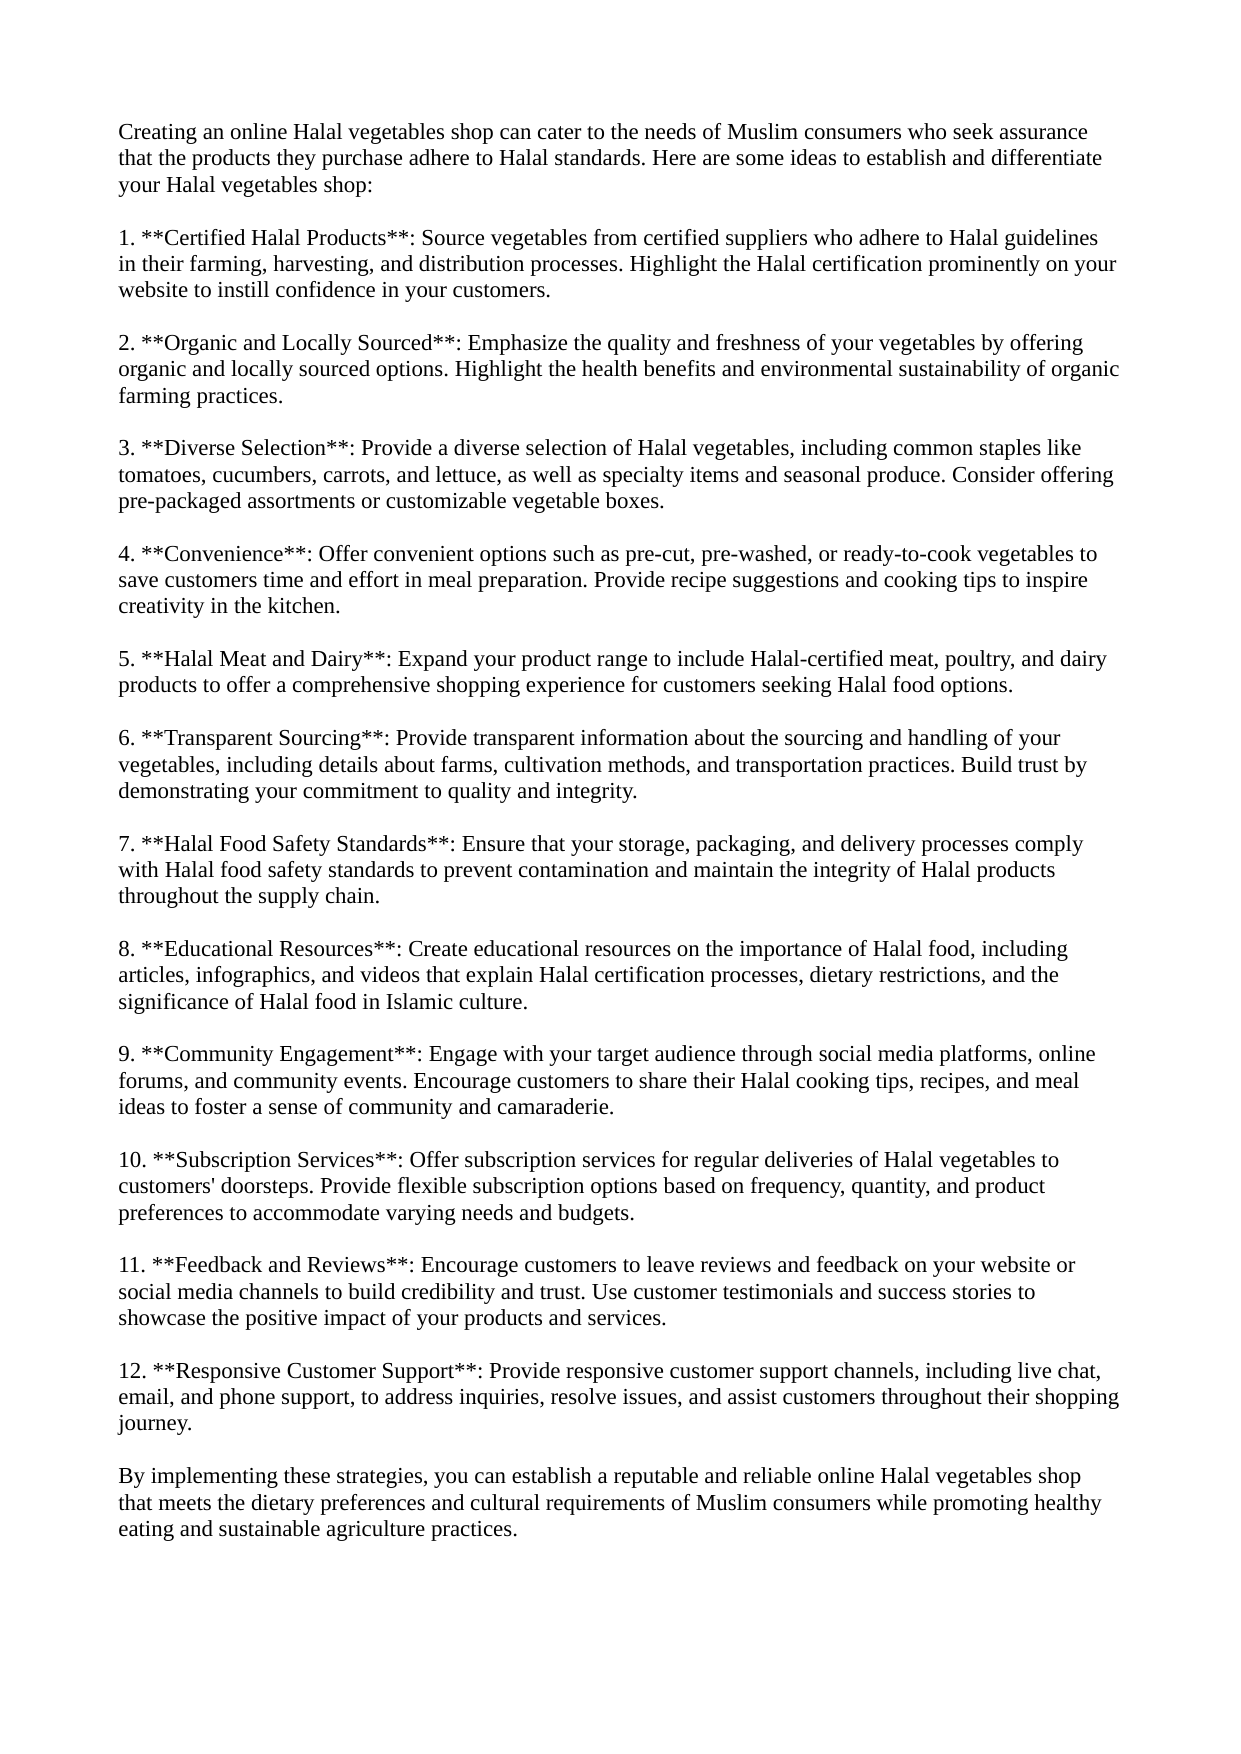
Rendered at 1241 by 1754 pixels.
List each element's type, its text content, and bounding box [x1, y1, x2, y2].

text Creating an online Halal vegetables shop can cater to the needs of Muslim consumers who seek assurance that the products they purchase adhere to Halal standards. Here are some ideas to establish and differentiate your Halal vegetables shop: [118, 118, 1122, 197]
text 8. **Educational Resources**: Create educational resources on the importance of Halal food, including articles, infographics, and videos that explain Halal certification processes, dietary restrictions, and the significance of Halal food in Islamic culture. [118, 935, 1122, 1014]
text 10. **Subscription Services**: Offer subscription services for regular deliveries of Halal vegetables to customers' doorsteps. Provide flexible subscription options based on frequency, quantity, and product preferences to accommodate varying needs and budgets. [118, 1146, 1122, 1225]
text 2. **Organic and Locally Sourced**: Emphasize the quality and freshness of your vegetables by offering organic and locally sourced options. Highlight the health benefits and environmental sustainability of organic farming practices. [118, 329, 1122, 408]
text 12. **Responsive Customer Support**: Provide responsive customer support channels, including live chat, email, and phone support, to address inquiries, resolve issues, and assist customers throughout their shopping journey. [118, 1357, 1122, 1436]
text 7. **Halal Food Safety Standards**: Ensure that your storage, packaging, and delivery processes comply with Halal food safety standards to prevent contamination and maintain the integrity of Halal products throughout the supply chain. [118, 830, 1122, 909]
text 9. **Community Engagement**: Engage with your target audience through social media platforms, online forums, and community events. Encourage customers to share their Halal cooking tips, recipes, and meal ideas to foster a sense of community and camaraderie. [118, 1041, 1122, 1119]
text 4. **Convenience**: Offer convenient options such as pre-cut, pre-washed, or ready-to-cook vegetables to save customers time and effort in meal preparation. Provide recipe suggestions and cooking tips to inspire creativity in the kitchen. [118, 540, 1122, 619]
text 11. **Feedback and Reviews**: Encourage customers to leave reviews and feedback on your website or social media channels to build credibility and trust. Use customer testimonials and success stories to showcase the positive impact of your products and services. [118, 1251, 1122, 1330]
text 1. **Certified Halal Products**: Source vegetables from certified suppliers who adhere to Halal guidelines in their farming, harvesting, and distribution processes. Highlight the Halal certification prominently on your website to instill confidence in your customers. [118, 223, 1122, 303]
text 3. **Diverse Selection**: Provide a diverse selection of Halal vegetables, including common staples like tomatoes, cucumbers, carrots, and lettuce, as well as specialty items and seasonal produce. Consider offering pre-packaged assortments or customizable vegetable boxes. [118, 434, 1122, 513]
text By implementing these strategies, you can establish a reputable and reliable online Halal vegetables shop that meets the dietary preferences and cultural requirements of Muslim consumers while promoting healthy eating and sustainable agriculture practices. [118, 1462, 1122, 1541]
text 5. **Halal Meat and Dairy**: Expand your product range to include Halal-certified meat, poultry, and dairy products to offer a comprehensive shopping experience for customers seeking Halal food options. [118, 645, 1122, 698]
text 6. **Transparent Sourcing**: Provide transparent information about the sourcing and handling of your vegetables, including details about farms, cultivation methods, and transportation practices. Build trust by demonstrating your commitment to quality and integrity. [118, 724, 1122, 803]
